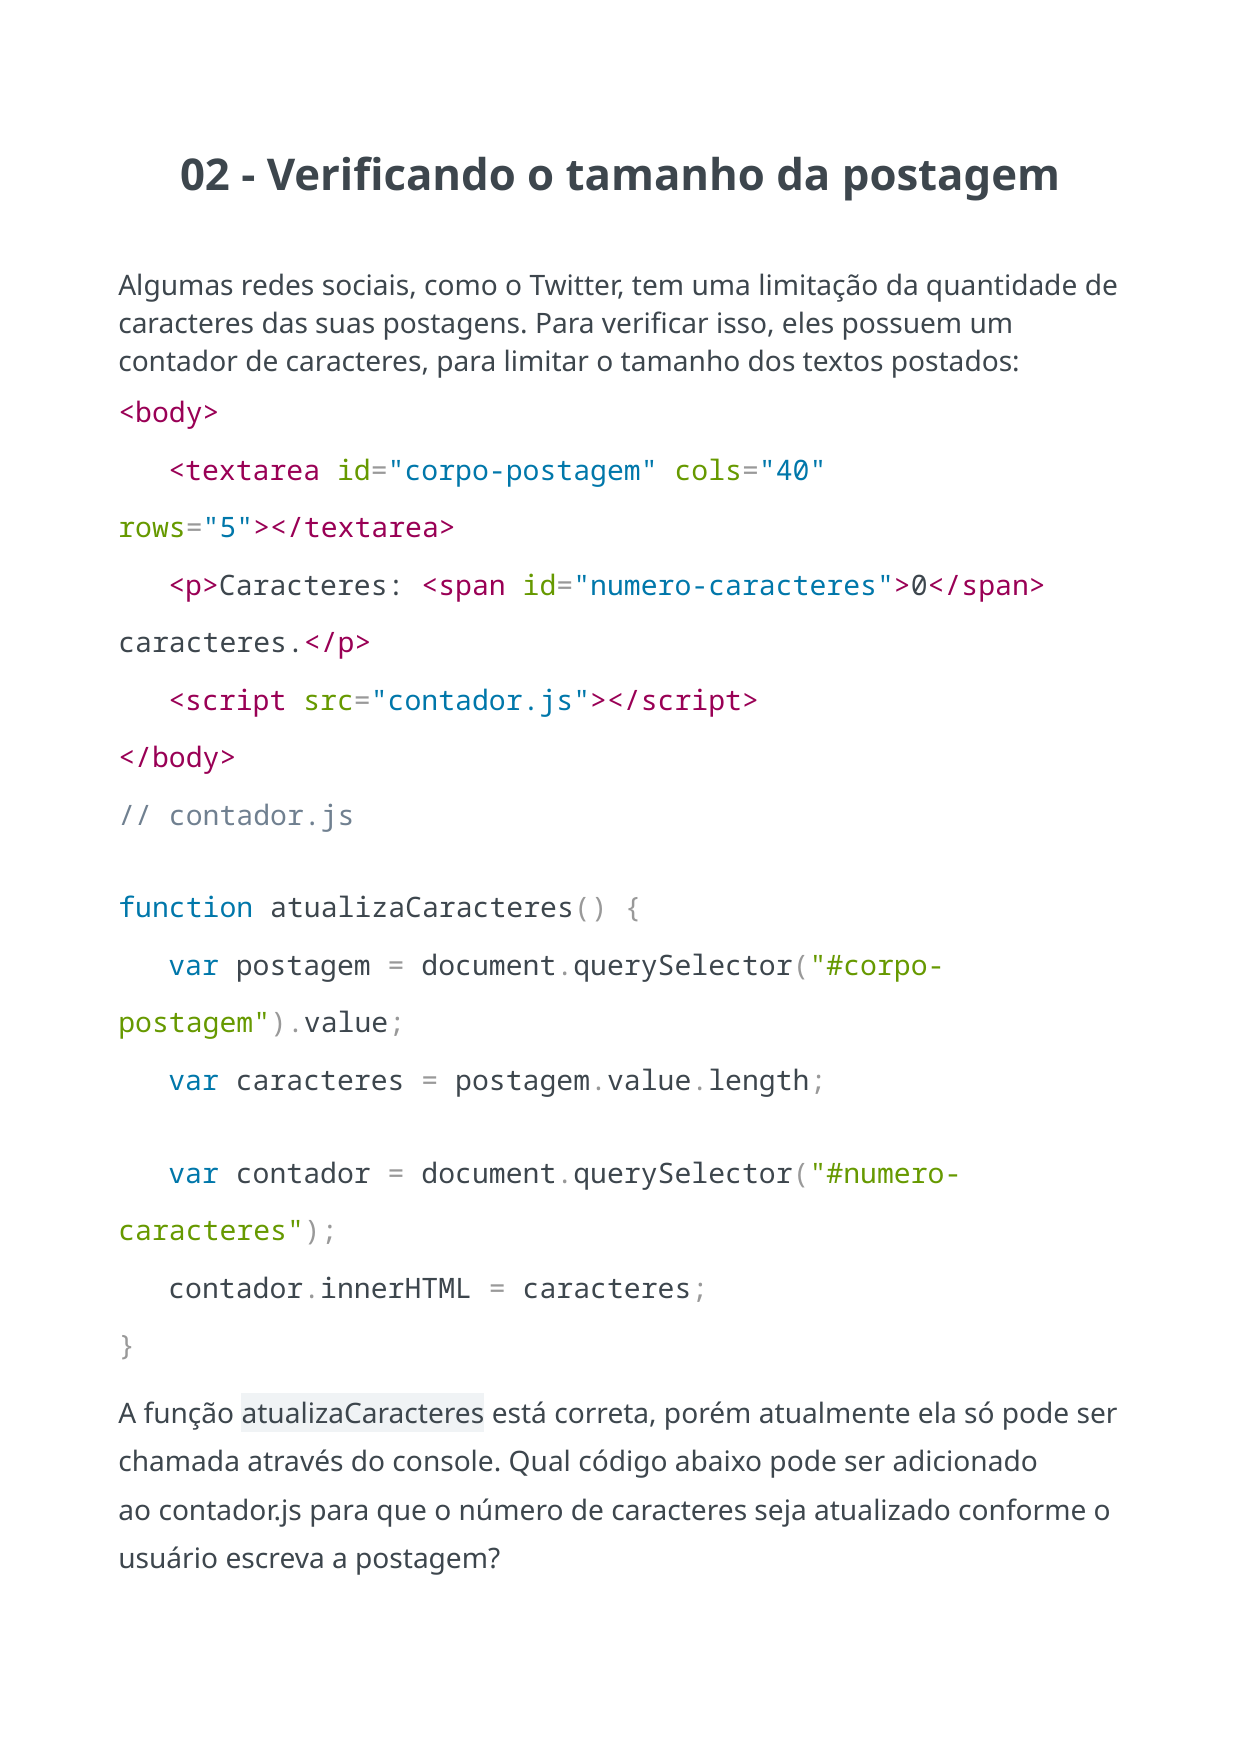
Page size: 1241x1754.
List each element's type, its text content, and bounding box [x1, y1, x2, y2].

text contador.innerHTML = caracteres; [118, 1268, 1122, 1306]
text <body> [118, 392, 1122, 431]
text <textarea id="corpo-postagem" cols="40" rows="5"></textarea> [118, 450, 1122, 546]
subtitle A função atualizaCaracteres está correta, porém atualmente ela só pode ser chamada através do console. Qual código abaixo pode ser adicionado ao contador.js para que o número de caracteres seja atualizado conforme o usuário escreva a postagem? [118, 1383, 1122, 1577]
text <p>Caracteres: <span id="numero-caracteres">0</span> caracteres.</p> [118, 565, 1122, 661]
subtitle Algumas redes sociais, como o Twitter, tem uma limitação da quantidade de caracteres das suas postagens. Para verificar isso, eles possuem um contador de caracteres, para limitar o tamanho dos textos postados: [118, 265, 1122, 380]
text var contador = document.querySelector("#numero-caracteres"); [118, 1153, 1122, 1249]
text function atualizaCaracteres() { [118, 888, 1122, 926]
text var postagem = document.querySelector("#corpo-postagem").value; [118, 945, 1122, 1041]
text var caracteres = postagem.value.length; [118, 1060, 1122, 1098]
text // contador.js [118, 795, 1122, 833]
text } [118, 1326, 1122, 1364]
subtitle 02 - Verificando o tamanho da postagem [118, 143, 1122, 203]
text </body> [118, 737, 1122, 776]
text <script src="contador.js"></script> [118, 680, 1122, 718]
